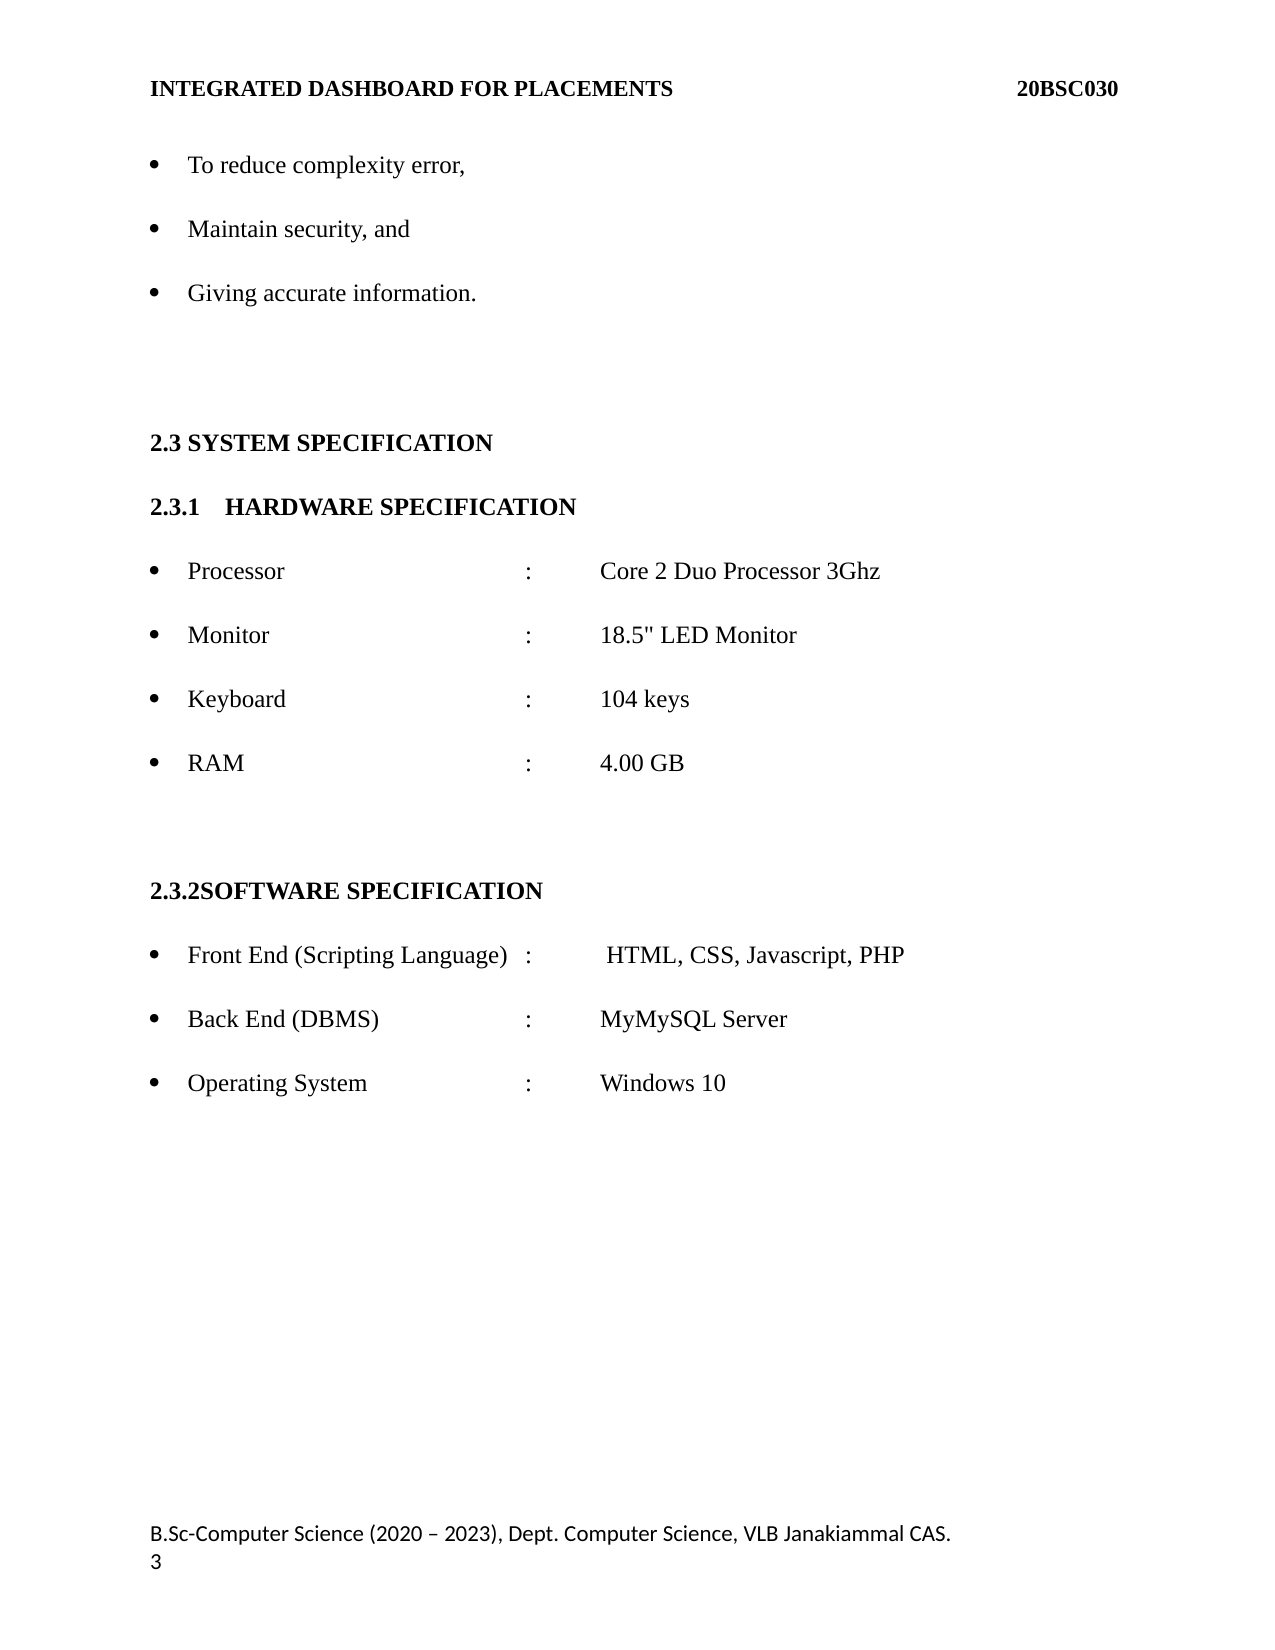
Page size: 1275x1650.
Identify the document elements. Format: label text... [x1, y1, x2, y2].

list To reduce complexity error, [150, 150, 1125, 179]
list Front End (Scripting Language) : HTML, CSS, Javascript, PHP [150, 940, 1125, 968]
list RAM : 4.00 GB [150, 748, 1125, 777]
list Maintain security, and [150, 214, 1125, 243]
list Back End (DBMS) : MyMySQL Server [150, 1004, 1125, 1032]
list Keyboard : 104 keys [150, 684, 1125, 713]
text 2.3.2SOFTWARE SPECIFICATION [150, 876, 1125, 904]
list SYSTEM SPECIFICATION [150, 428, 1125, 457]
list HARDWARE SPECIFICATION [150, 492, 1125, 521]
list Monitor : 18.5" LED Monitor [150, 620, 1125, 649]
list Giving accurate information. [150, 278, 1125, 307]
list Operating System : Windows 10 [150, 1068, 1125, 1096]
list Processor : Core 2 Duo Processor 3Ghz [150, 556, 1125, 585]
